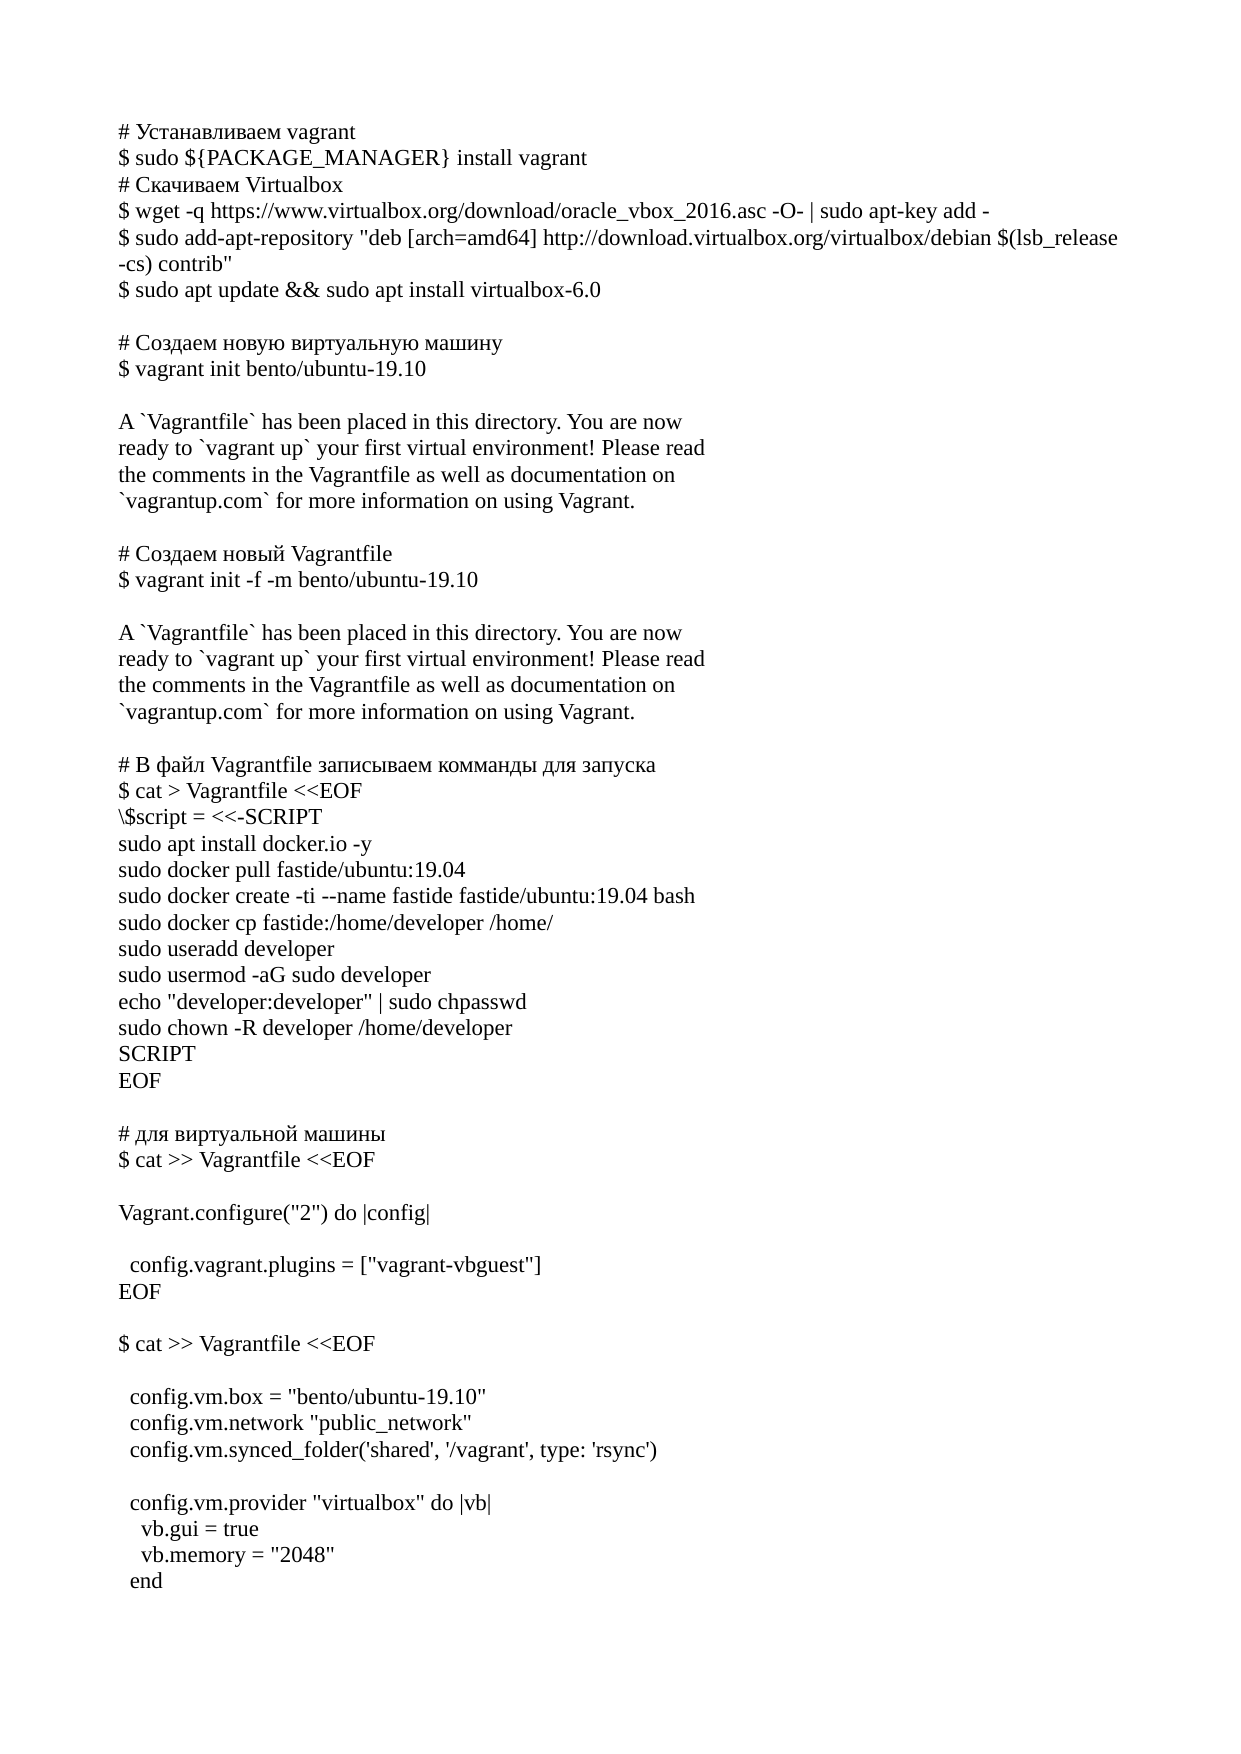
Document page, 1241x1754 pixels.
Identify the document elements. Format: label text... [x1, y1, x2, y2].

text $ cat > Vagrantfile <<EOF [118, 777, 1122, 803]
text A `Vagrantfile` has been placed in this directory. You are now [118, 619, 1122, 645]
text config.vagrant.plugins = ["vagrant-vbguest"] [118, 1251, 1122, 1278]
text # для виртуальной машины [118, 1119, 1122, 1146]
text $ vagrant init -f -m bento/ubuntu-19.10 [118, 566, 1122, 592]
text SCRIPT [118, 1041, 1122, 1067]
text ready to `vagrant up` your first virtual environment! Please read [118, 645, 1122, 672]
text A `Vagrantfile` has been placed in this directory. You are now [118, 408, 1122, 434]
text the comments in the Vagrantfile as well as documentation on [118, 672, 1122, 698]
text $ sudo add-apt-repository "deb [arch=amd64] http://download.virtualbox.org/virtualbox/debian $(lsb_release -cs) contrib" [118, 223, 1122, 276]
text config.vm.provider "virtualbox" do |vb| [118, 1488, 1122, 1515]
text sudo chown -R developer /home/developer [118, 1014, 1122, 1041]
text vb.gui = true [118, 1515, 1122, 1541]
text $ wget -q https://www.virtualbox.org/download/oracle_vbox_2016.asc -O- | sudo apt-key add - [118, 197, 1122, 223]
text ready to `vagrant up` your first virtual environment! Please read [118, 434, 1122, 461]
text # Скачиваем Virtualbox [118, 171, 1122, 197]
text config.vm.box = "bento/ubuntu-19.10" [118, 1383, 1122, 1409]
text $ sudo apt update && sudo apt install virtualbox-6.0 [118, 276, 1122, 303]
text `vagrantup.com` for more information on using Vagrant. [118, 698, 1122, 724]
text $ cat >> Vagrantfile <<EOF [118, 1330, 1122, 1357]
text # Устанавливаем vagrant [118, 118, 1122, 144]
text config.vm.synced_folder('shared', '/vagrant', type: 'rsync') [118, 1436, 1122, 1462]
text config.vm.network "public_network" [118, 1409, 1122, 1436]
text \$script = <<-SCRIPT [118, 803, 1122, 830]
text $ cat >> Vagrantfile <<EOF [118, 1146, 1122, 1172]
text sudo usermod -aG sudo developer [118, 961, 1122, 988]
text echo "developer:developer" | sudo chpasswd [118, 988, 1122, 1014]
text sudo docker create -ti --name fastide fastide/ubuntu:19.04 bash [118, 882, 1122, 909]
text EOF [118, 1278, 1122, 1304]
text $ vagrant init bento/ubuntu-19.10 [118, 355, 1122, 382]
text end [118, 1568, 1122, 1594]
text # Создаем новую виртуальную машину [118, 329, 1122, 355]
text vb.memory = "2048" [118, 1541, 1122, 1568]
text Vagrant.configure("2") do |config| [118, 1199, 1122, 1225]
text # Создаем новый Vagrantfile [118, 540, 1122, 566]
text sudo useradd developer [118, 935, 1122, 961]
text sudo apt install docker.io -y [118, 830, 1122, 856]
text the comments in the Vagrantfile as well as documentation on [118, 461, 1122, 487]
text `vagrantup.com` for more information on using Vagrant. [118, 487, 1122, 513]
text sudo docker cp fastide:/home/developer /home/ [118, 909, 1122, 935]
text $ sudo ${PACKAGE_MANAGER} install vagrant [118, 144, 1122, 171]
text sudo docker pull fastide/ubuntu:19.04 [118, 856, 1122, 882]
text EOF [118, 1067, 1122, 1093]
text # В файл Vagrantfile записываем комманды для запуска [118, 751, 1122, 777]
